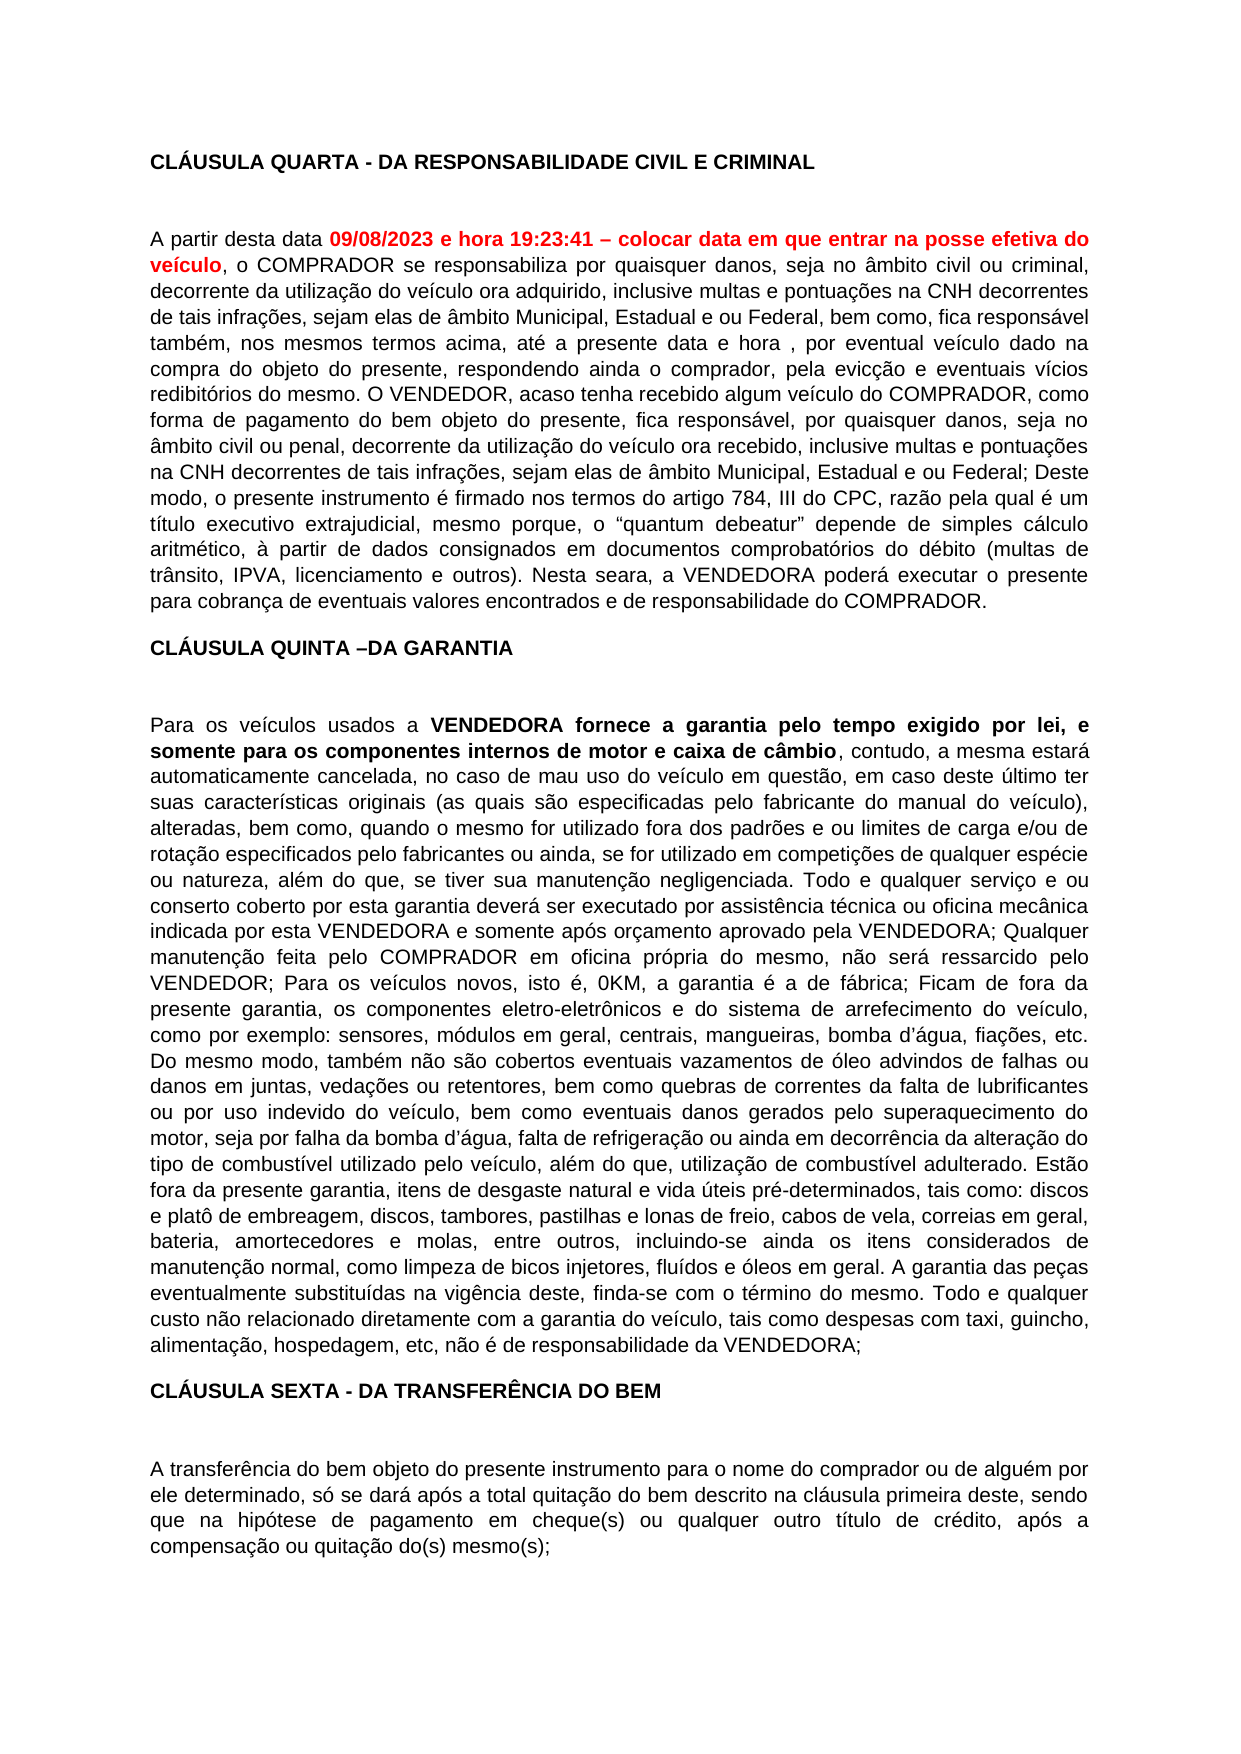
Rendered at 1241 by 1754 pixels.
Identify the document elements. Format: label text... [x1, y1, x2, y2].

text CLÁUSULA SEXTA - DA TRANSFERÊNCIA DO BEM [150, 1379, 1090, 1433]
text CLÁUSULA QUINTA –DA GARANTIA [150, 636, 1090, 690]
text Para os veículos usados a VENDEDORA fornece a garantia pelo tempo exigido por lei, e somente para os componentes internos de motor e caixa de câmbio, contudo, a mesma estará automaticamente cancelada, no caso de mau uso do veículo em questão, em caso deste último ter suas características originais (as quais são especificadas pelo fabricante do manual do veículo), alteradas, bem como, quando o mesmo for utilizado fora dos padrões e ou limites de carga e/ou de rotação especificados pelo fabricantes ou ainda, se for utilizado em competições de qualquer espécie ou natureza, além do que, se tiver sua manutenção negligenciada. Todo e qualquer serviço e ou conserto coberto por esta garantia deverá ser executado por assistência técnica ou oficina mecânica indicada por esta VENDEDORA e somente após orçamento aprovado pela VENDEDORA; Qualquer manutenção feita pelo COMPRADOR em oficina própria do mesmo, não será ressarcido pelo VENDEDOR; Para os veículos novos, isto é, 0KM, a garantia é a de fábrica; Ficam de fora da presente garantia, os componentes eletro-eletrônicos e do sistema de arrefecimento do veículo, como por exemplo: sensores, módulos em geral, centrais, mangueiras, bomba d’água, fiações, etc. Do mesmo modo, também não são cobertos eventuais vazamentos de óleo advindos de falhas ou danos em juntas, vedações ou retentores, bem como quebras de correntes da falta de lubrificantes ou por uso indevido do veículo, bem como eventuais danos gerados pelo superaquecimento do motor, seja por falha da bomba d’água, falta de refrigeração ou ainda em decorrência da alteração do tipo de combustível utilizado pelo veículo, além do que, utilização de combustível adulterado. Estão fora da presente garantia, itens de desgaste natural e vida úteis pré-determinados, tais como: discos e platô de embreagem, discos, tambores, pastilhas e lonas de freio, cabos de vela, correias em geral, bateria, amortecedores e molas, entre outros, incluindo-se ainda os itens considerados de manutenção normal, como limpeza de bicos injetores, fluídos e óleos em geral. A garantia das peças eventualmente substituídas na vigência deste, finda-se com o término do mesmo. Todo e qualquer custo não relacionado diretamente com a garantia do veículo, tais como despesas com taxi, guincho, alimentação, hospedagem, etc, não é de responsabilidade da VENDEDORA; [150, 713, 1090, 1357]
text CLÁUSULA QUARTA - DA RESPONSABILIDADE CIVIL E CRIMINAL [150, 150, 1090, 204]
text A partir desta data 09/08/2023 e hora 19:23:41 – colocar data em que entrar na posse efetiva do veículo, o COMPRADOR se responsabiliza por quaisquer danos, seja no âmbito civil ou criminal, decorrente da utilização do veículo ora adquirido, inclusive multas e pontuações na CNH decorrentes de tais infrações, sejam elas de âmbito Municipal, Estadual e ou Federal, bem como, fica responsável também, nos mesmos termos acima, até a presente data e hora , por eventual veículo dado na compra do objeto do presente, respondendo ainda o comprador, pela evicção e eventuais vícios redibitórios do mesmo. O VENDEDOR, acaso tenha recebido algum veículo do COMPRADOR, como forma de pagamento do bem objeto do presente, fica responsável, por quaisquer danos, seja no âmbito civil ou penal, decorrente da utilização do veículo ora recebido, inclusive multas e pontuações na CNH decorrentes de tais infrações, sejam elas de âmbito Municipal, Estadual e ou Federal; Deste modo, o presente instrumento é firmado nos termos do artigo 784, III do CPC, razão pela qual é um título executivo extrajudicial, mesmo porque, o “quantum debeatur” depende de simples cálculo aritmético, à partir de dados consignados em documentos comprobatórios do débito (multas de trânsito, IPVA, licenciamento e outros). Nesta seara, a VENDEDORA poderá executar o presente para cobrança de eventuais valores encontrados e de responsabilidade do COMPRADOR. [150, 227, 1090, 613]
text A transferência do bem objeto do presente instrumento para o nome do comprador ou de alguém por ele determinado, só se dará após a total quitação do bem descrito na cláusula primeira deste, sendo que na hipótese de pagamento em cheque(s) ou qualquer outro título de crédito, após a compensação ou quitação do(s) mesmo(s); [150, 1457, 1090, 1558]
